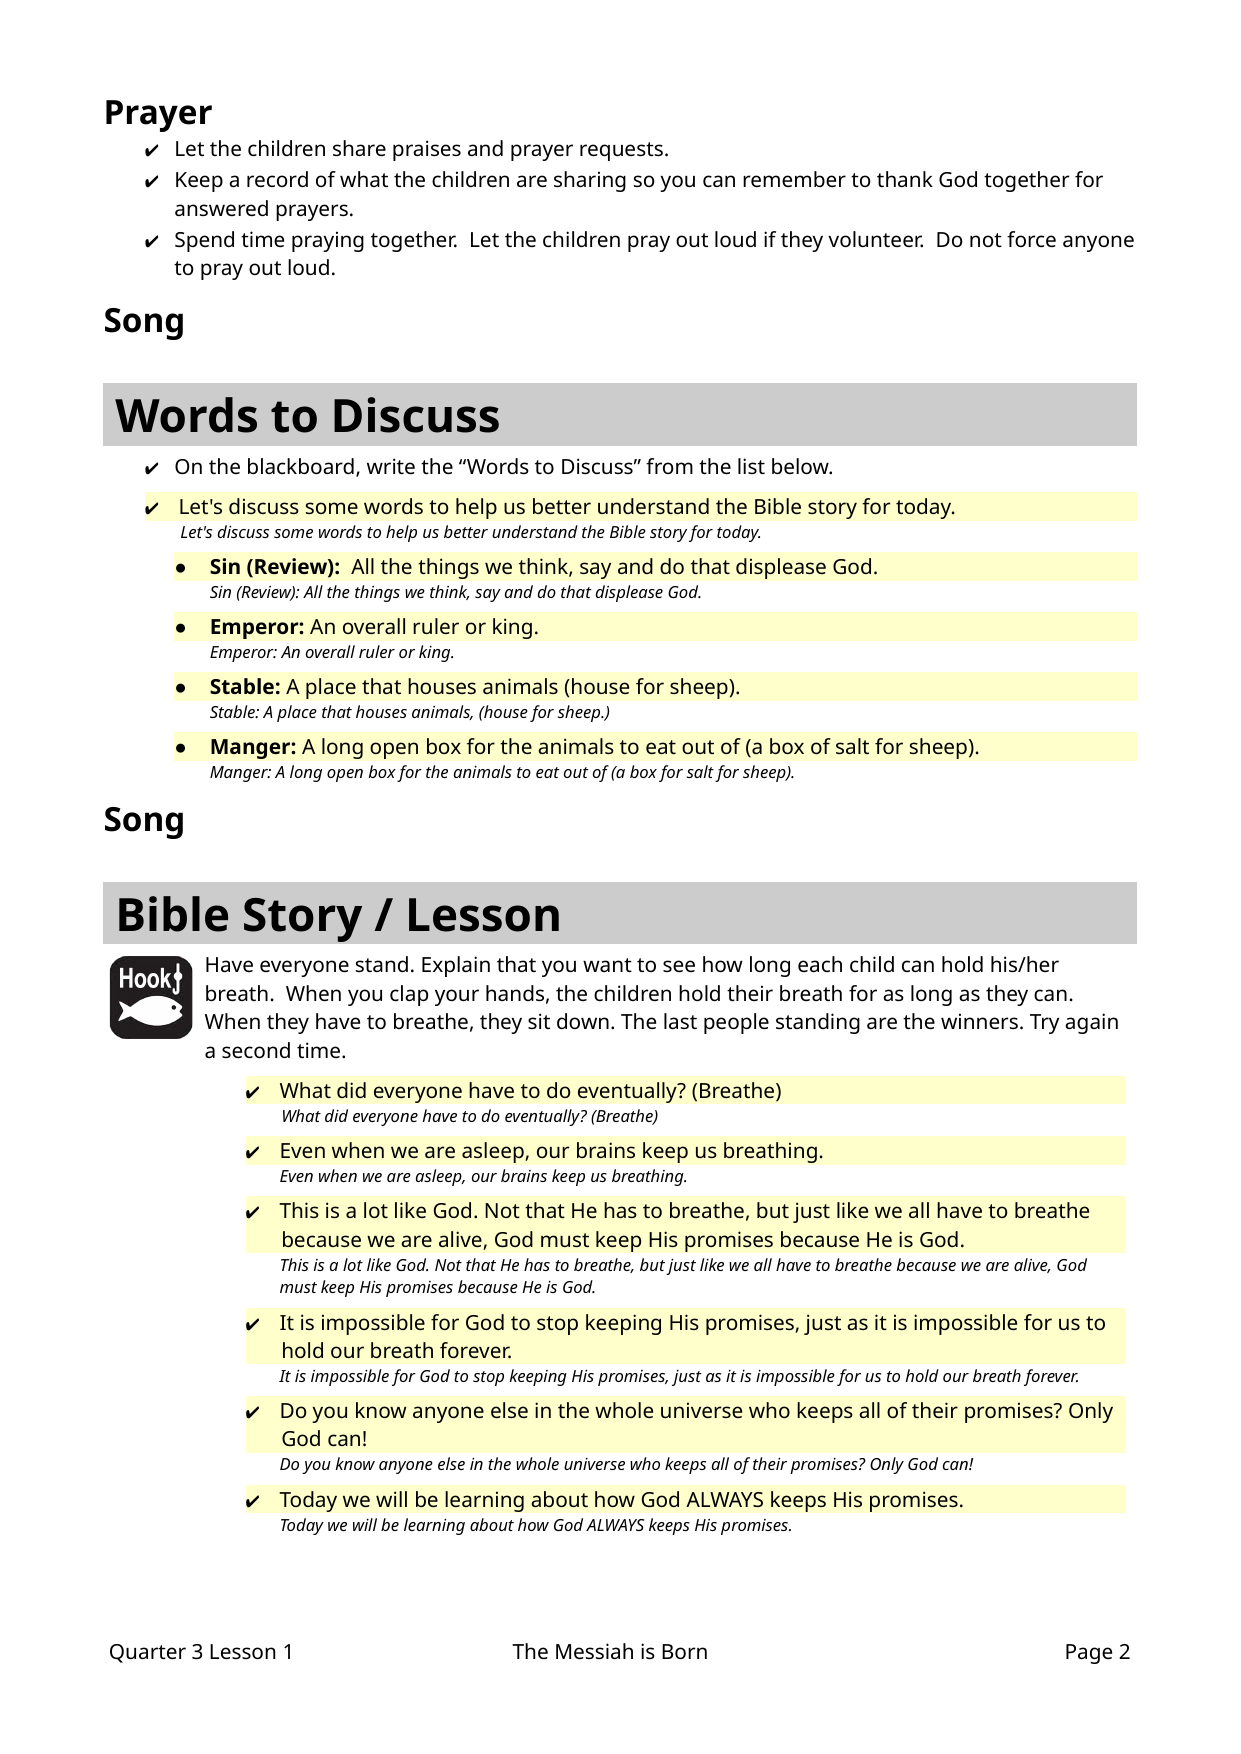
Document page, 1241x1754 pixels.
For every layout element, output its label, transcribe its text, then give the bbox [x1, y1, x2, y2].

subtitle Words to Discuss [103, 383, 1137, 446]
table_header [104, 951, 198, 1536]
table_header Have everyone stand. Explain that you want to see how long each child can hold his/her breath. When you clap your hands, the children hold their breath for as long as they can. When they have to breathe, they sit down. The last people standing are the winners. Try again a second time. What did everyone have to do eventually? (Breathe) What did everyone have to do eventually? (Breathe) Even when we are asleep, our brains keep us breathing. Even when we are asleep, our brains keep us breathing. This is a lot like God. Not that He has to breathe, but just like we all have to breathe because we are alive, God must keep His promises because He is God. This is a lot like God. Not that He has to breathe, but just like we all have to breathe because we are alive, God must keep His promises because He is God. It is impossible for God to stop keeping His promises, just as it is impossible for us to hold our breath forever. It is impossible for God to stop keeping His promises, just as it is impossible for us to hold our breath forever. Do you know anyone else in the whole universe who keeps all of their promises? Only God can! Do you know anyone else in the whole universe who keeps all of their promises? Only God can! Today we will be learning about how God ALWAYS keeps His promises. Today we will be learning about how God ALWAYS keeps His promises. [198, 951, 1132, 1536]
text Emperor: An overall ruler or king. [209, 641, 1137, 663]
list Sin (Review): All the things we think, say and do that displease God. [174, 552, 1137, 581]
text Song [103, 297, 1137, 342]
picture [109, 956, 193, 1039]
list On the blackboard, write the “Words to Discuss” from the list below. [145, 452, 1137, 480]
text Song [103, 795, 1137, 841]
list Manger: A long open box for the animals to eat out of (a box of salt for sheep). [174, 732, 1137, 761]
text Manger: A long open box for the animals to eat out of (a box for salt for sheep). [209, 761, 1137, 784]
list Stable: A place that houses animals (house for sheep). [174, 672, 1137, 701]
text Let's discuss some words to help us better understand the Bible story for today. [180, 521, 1137, 543]
text Sin (Review): All the things we think, say and do that displease God. [209, 581, 1137, 603]
list Keep a record of what the children are sharing so you can remember to thank God together for answered prayers. [145, 165, 1137, 222]
text Prayer [103, 88, 1137, 134]
list Let's discuss some words to help us better understand the Bible story for today. [145, 492, 1137, 521]
list Spend time praying together. Let the children pray out loud if they volunteer. Do not force anyone to pray out loud. [145, 225, 1137, 282]
subtitle Bible Story / Lesson [103, 882, 1137, 944]
text Stable: A place that houses animals, (house for sheep.) [209, 701, 1137, 723]
list Emperor: An overall ruler or king. [174, 612, 1137, 641]
list Let the children share praises and prayer requests. [145, 134, 1137, 162]
